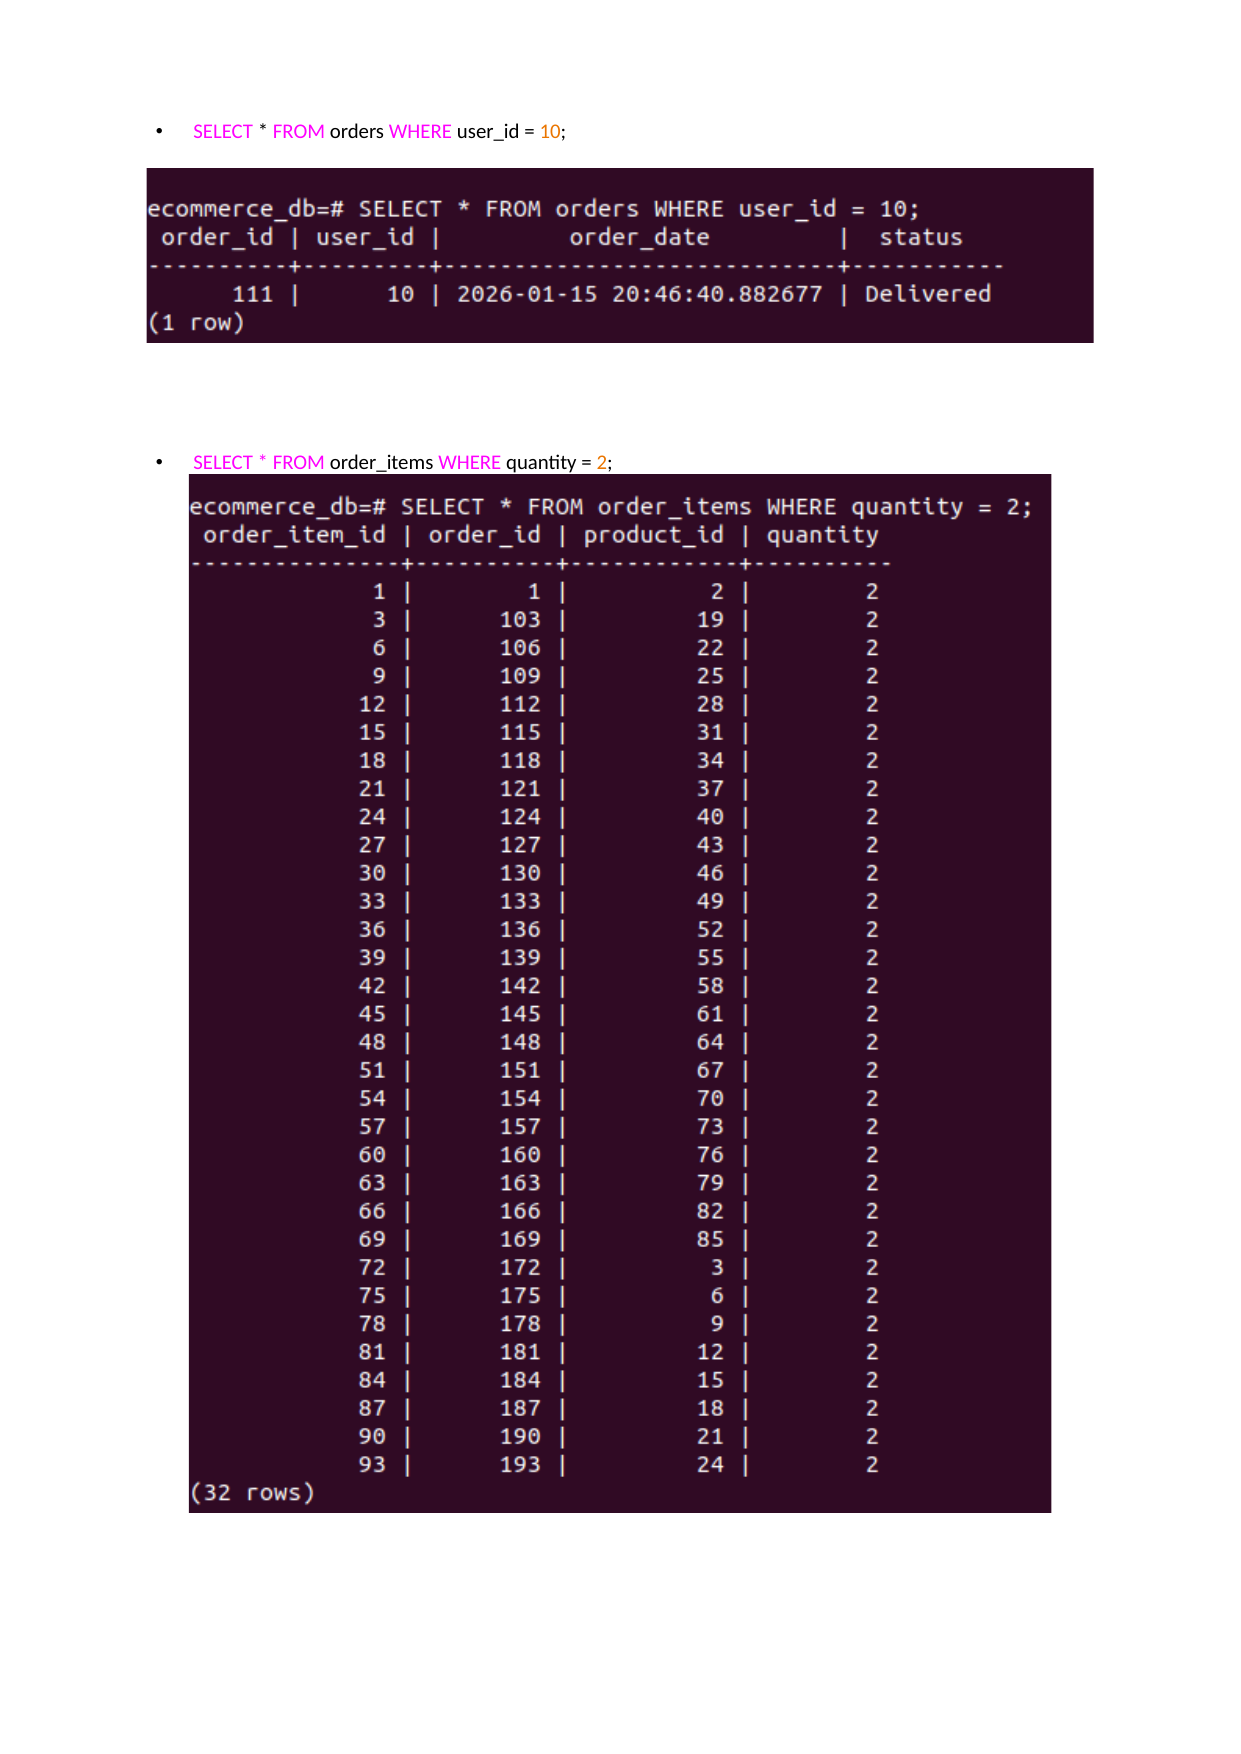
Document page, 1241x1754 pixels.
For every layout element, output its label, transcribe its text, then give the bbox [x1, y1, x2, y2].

list SELECT * FROM order_items WHERE quantity = 2; [156, 449, 1122, 475]
picture [188, 474, 1052, 1513]
picture [146, 168, 1094, 343]
list SELECT * FROM orders WHERE user_id = 10; [156, 118, 1122, 143]
